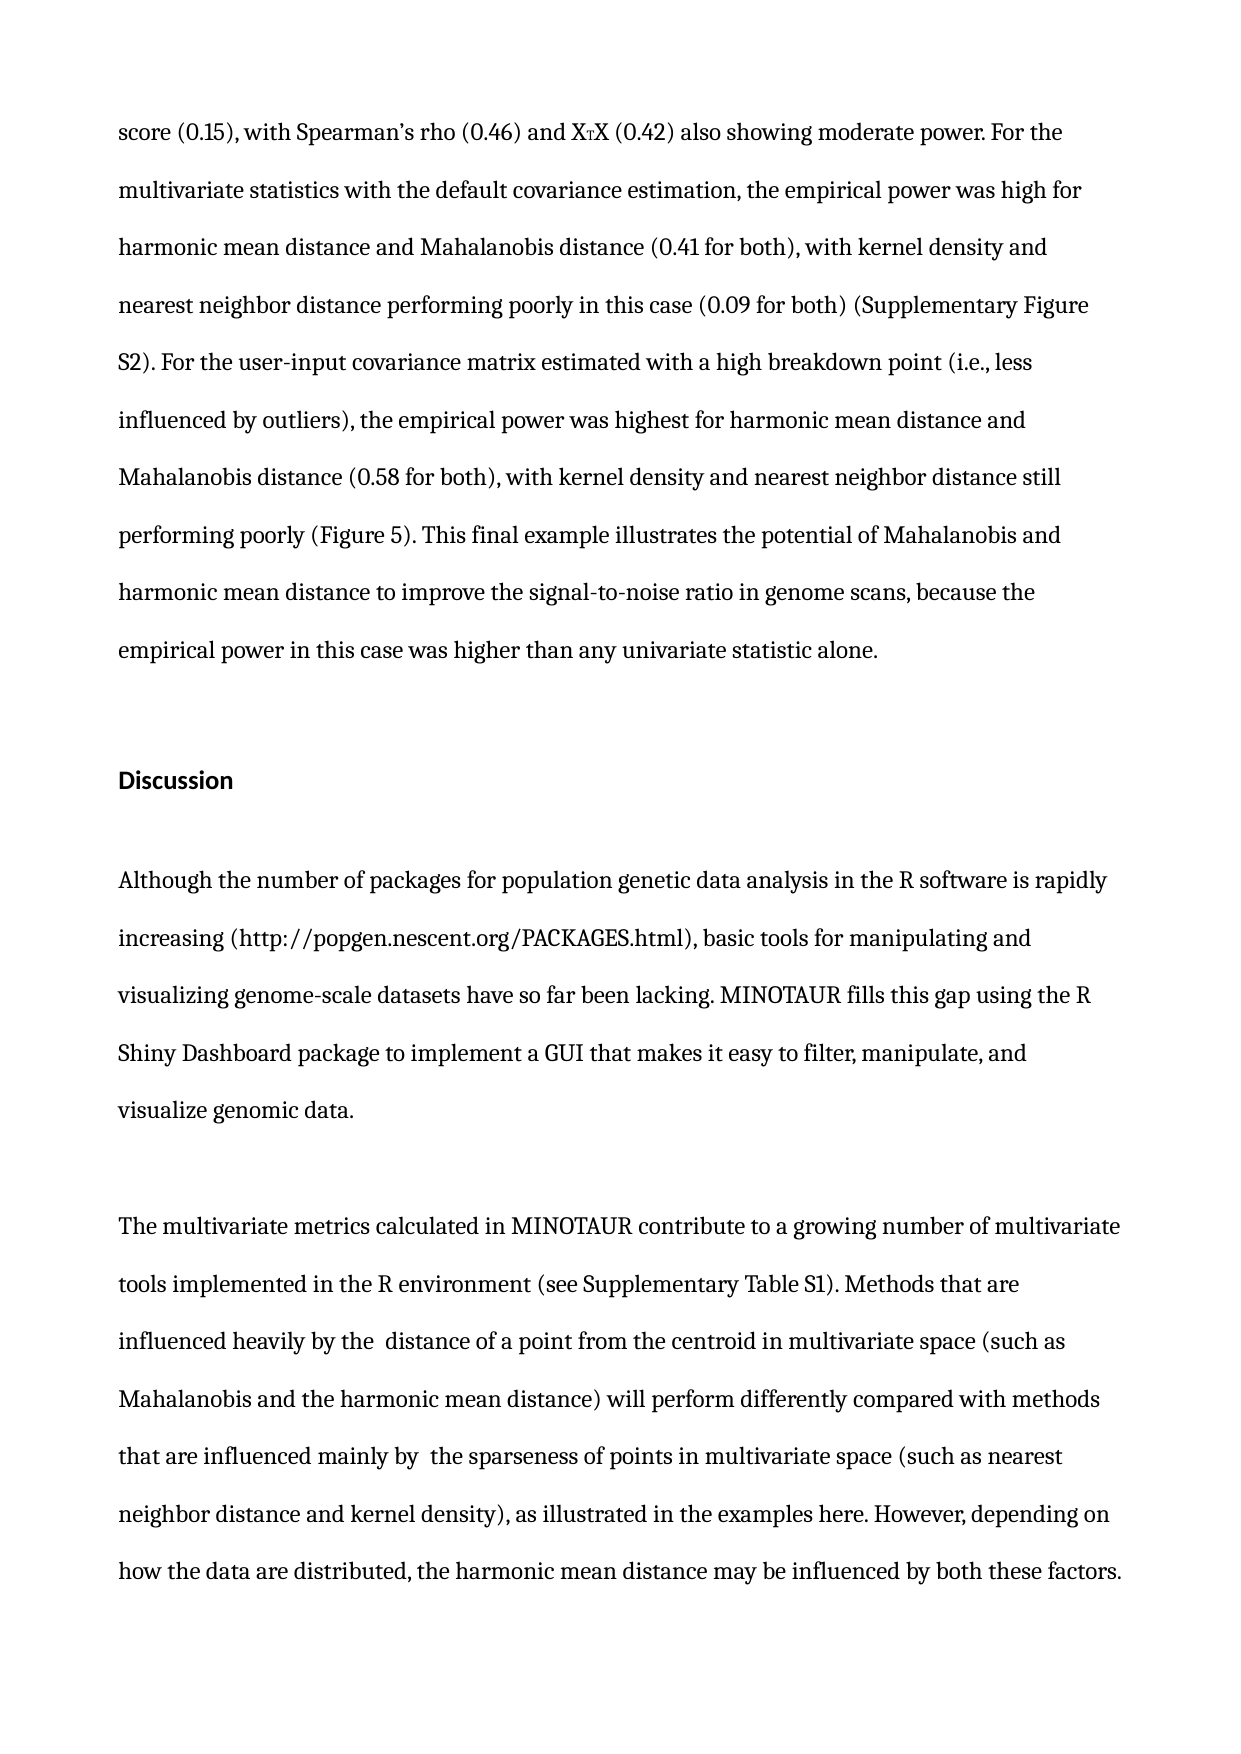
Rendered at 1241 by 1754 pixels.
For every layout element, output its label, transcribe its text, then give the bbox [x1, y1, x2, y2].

subtitle Discussion [118, 764, 1122, 796]
text score (0.15), with Spearman’s rho (0.46) and XTX (0.42) also showing moderate power. For the multivariate statistics with the default covariance estimation, the empirical power was high for harmonic mean distance and Mahalanobis distance (0.41 for both), with kernel density and nearest neighbor distance performing poorly in this case (0.09 for both) (Supplementary Figure S2). For the user-input covariance matrix estimated with a high breakdown point (i.e., less influenced by outliers), the empirical power was highest for harmonic mean distance and Mahalanobis distance (0.58 for both), with kernel density and nearest neighbor distance still performing poorly (Figure 5). This final example illustrates the potential of Mahalanobis and harmonic mean distance to improve the signal-to-noise ratio in genome scans, because the empirical power in this case was higher than any univariate statistic alone. [118, 118, 1122, 664]
text The multivariate metrics calculated in MINOTAUR contribute to a growing number of multivariate tools implemented in the R environment (see Supplementary Table S1). Methods that are influenced heavily by the distance of a point from the centroid in multivariate space (such as Mahalanobis and the harmonic mean distance) will perform differently compared with methods that are influenced mainly by the sparseness of points in multivariate space (such as nearest neighbor distance and kernel density), as illustrated in the examples here. However, depending on how the data are distributed, the harmonic mean distance may be influenced by both these factors. [118, 1212, 1122, 1586]
subtitle Although the number of packages for population genetic data analysis in the R software is rapidly increasing (http://popgen.nescent.org/PACKAGES.html), basic tools for manipulating and visualizing genome-scale datasets have so far been lacking. MINOTAUR fills this gap using the R Shiny Dashboard package to implement a GUI that makes it easy to filter, manipulate, and visualize genomic data. [118, 866, 1122, 1125]
